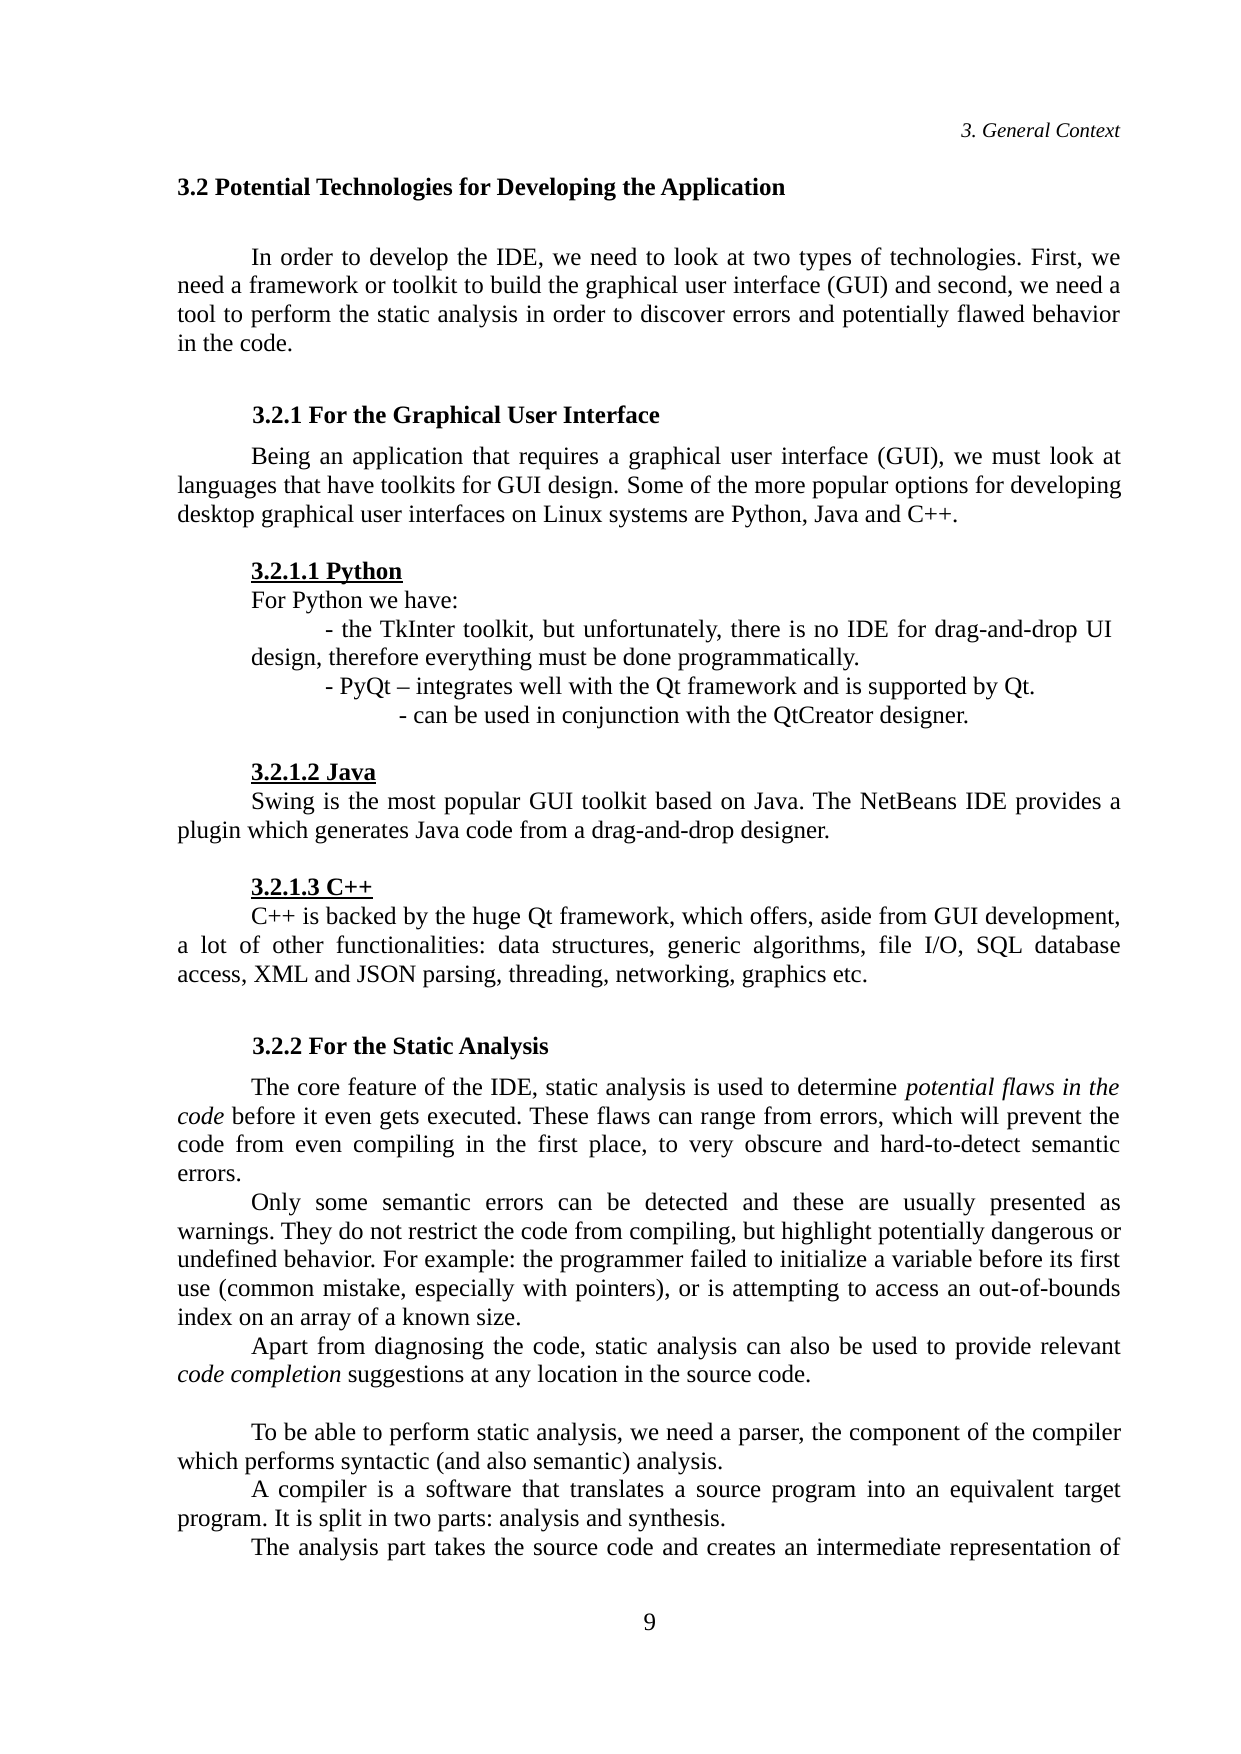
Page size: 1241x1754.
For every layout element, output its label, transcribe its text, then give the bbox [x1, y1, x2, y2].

subtitle 3.2.2 For the Static Analysis [177, 1031, 1122, 1059]
text Being an application that requires a graphical user interface (GUI), we must look at languages that have toolkits for GUI design. Some of the more popular options for developing desktop graphical user interfaces on Linux systems are Python, Java and C++. [177, 441, 1122, 527]
text A compiler is a software that translates a source program into an equivalent target program. It is split in two parts: analysis and synthesis. [177, 1474, 1122, 1532]
text The analysis part takes the source code and creates an intermediate representation of [177, 1532, 1122, 1561]
text The core feature of the IDE, static analysis is used to determine potential flaws in the code before it even gets executed. These flaws can range from errors, which will prevent the code from even compiling in the first place, to very obscure and hard-to-detect semantic errors. [177, 1072, 1122, 1187]
subtitle 3.2.1.3 C++ [177, 872, 1122, 901]
text - the TkInter toolkit, but unfortunately, there is no IDE for drag-and-drop UI design, therefore everything must be done programmatically. [177, 614, 1122, 671]
text C++ is backed by the huge Qt framework, which offers, aside from GUI development, a lot of other functionalities: data structures, generic algorithms, file I/O, SQL database access, XML and JSON parsing, threading, networking, graphics etc. [177, 901, 1122, 987]
text Swing is the most popular GUI toolkit based on Java. The NetBeans IDE provides a plugin which generates Java code from a drag-and-drop designer. [177, 786, 1122, 844]
text Apart from diagnosing the code, static analysis can also be used to provide relevant code completion suggestions at any location in the source code. [177, 1331, 1122, 1388]
text For Python we have: [177, 585, 1122, 614]
text - can be used in conjunction with the QtCreator designer. [177, 700, 1122, 729]
subtitle 3.2.1 For the Graphical User Interface [177, 400, 1122, 429]
text To be able to perform static analysis, we need a parser, the component of the compiler which performs syntactic (and also semantic) analysis. [177, 1417, 1122, 1474]
subtitle 3.2.1.2 Java [177, 757, 1122, 786]
text - PyQt – integrates well with the Qt framework and is supported by Qt. [177, 671, 1122, 700]
text Only some semantic errors can be detected and these are usually presented as warnings. They do not restrict the code from compiling, but highlight potentially dangerous or undefined behavior. For example: the programmer failed to initialize a variable before its first use (common mistake, especially with pointers), or is attempting to access an out-of-bounds index on an array of a known size. [177, 1187, 1122, 1331]
subtitle 3.2.1.1 Python [177, 556, 1122, 585]
subtitle 3.2 Potential Technologies for Developing the Application [177, 172, 1122, 200]
text In order to develop the IDE, we need to look at two types of technologies. First, we need a framework or toolkit to build the graphical user interface (GUI) and second, we need a tool to perform the static analysis in order to discover errors and potentially flawed behavior in the code. [177, 242, 1122, 357]
